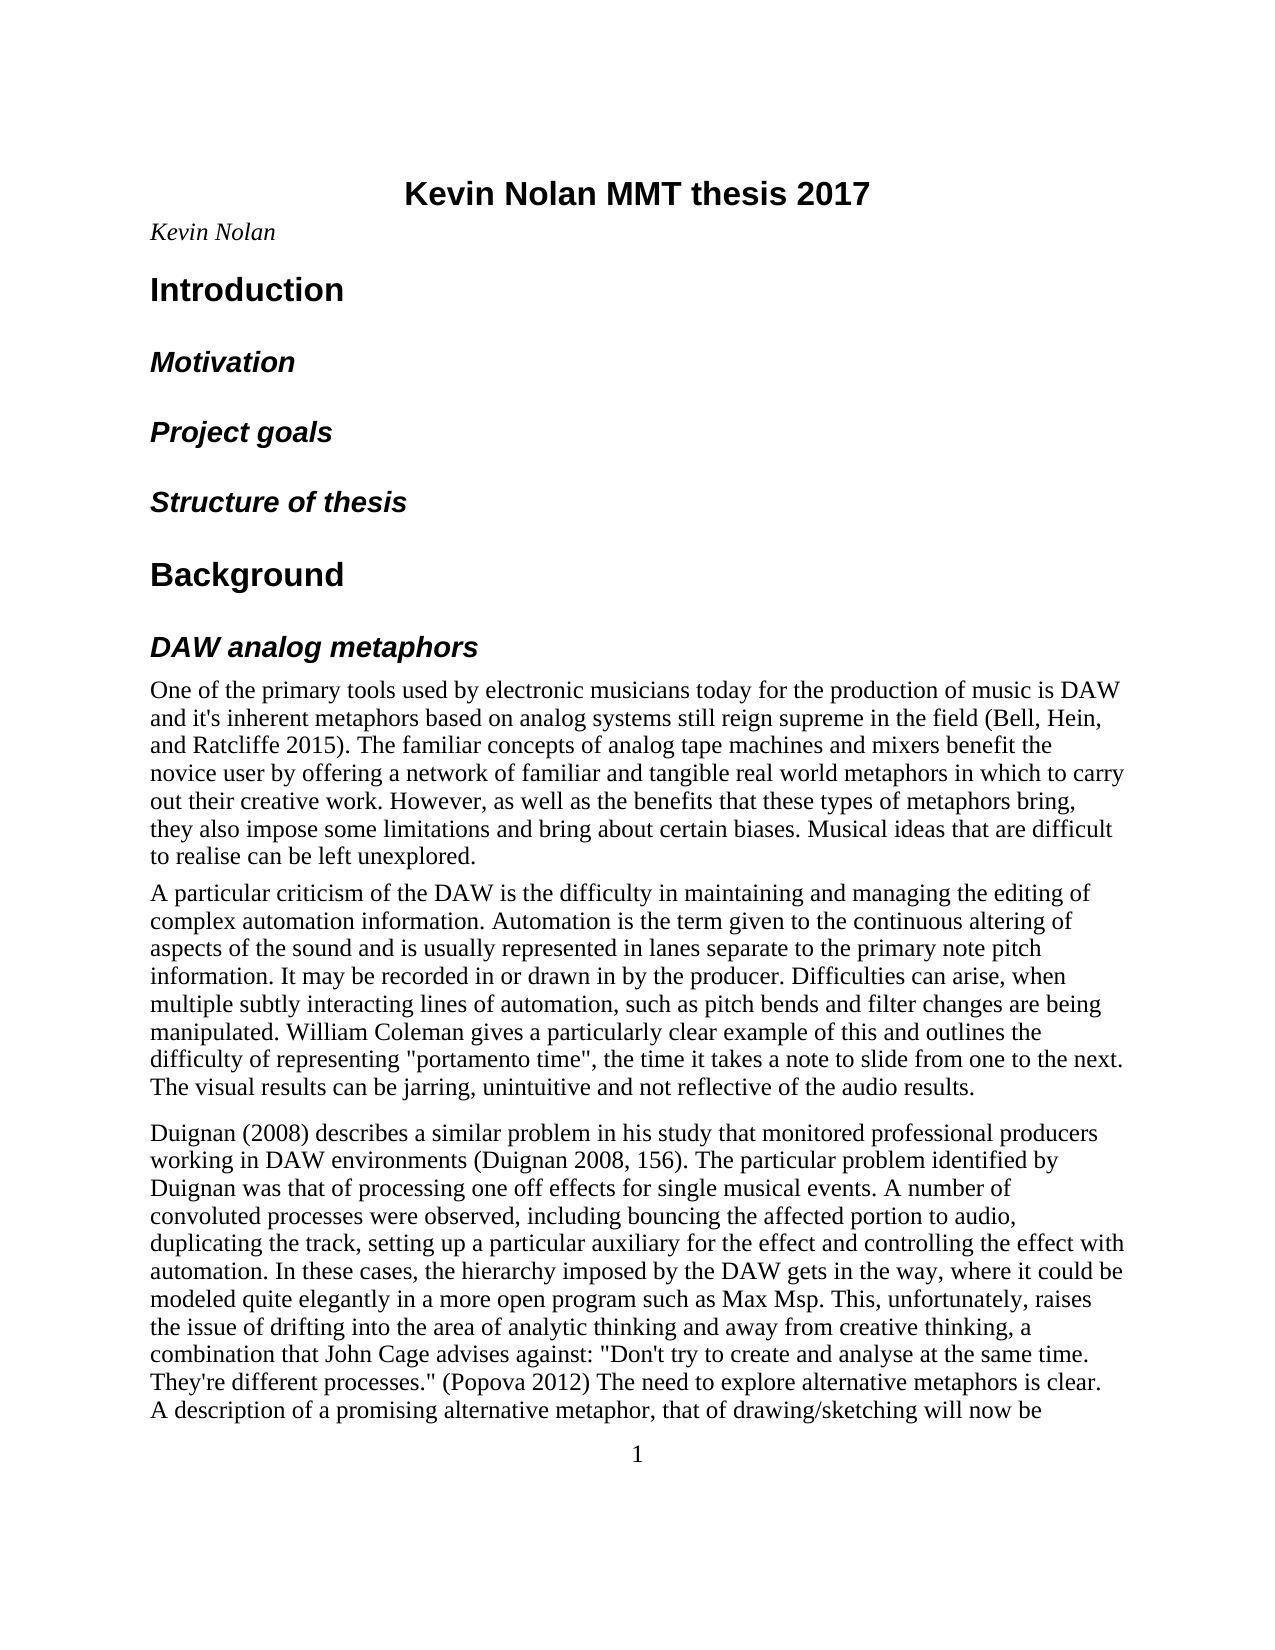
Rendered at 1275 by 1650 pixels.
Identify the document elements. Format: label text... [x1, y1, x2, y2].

subtitle Background [150, 556, 1125, 594]
title Kevin Nolan MMT thesis 2017 [150, 175, 1125, 212]
subtitle DAW analog metaphors [150, 631, 1125, 664]
subtitle Motivation [150, 346, 1125, 379]
text Duignan (2008) describes a similar problem in his study that monitored professional producers working in DAW environments (Duignan 2008, 156). The particular problem identified by Duignan was that of processing one off effects for single musical events. A number of convoluted processes were observed, including bouncing the affected portion to audio, duplicating the track, setting up a particular auxiliary for the effect and controlling the effect with automation. In these cases, the hierarchy imposed by the DAW gets in the way, where it could be modeled quite elegantly in a more open program such as Max Msp. This, unfortunately, raises the issue of drifting into the area of analytic thinking and away from creative thinking, a combination that John Cage advises against: "Don't try to create and analyse at the same time. They're different processes." (Popova 2012) The need to explore alternative metaphors is clear. A description of a promising alternative metaphor, that of drawing/sketching will now be [150, 1119, 1125, 1423]
subtitle Introduction [150, 271, 1125, 308]
text One of the primary tools used by electronic musicians today for the production of music is DAW and it's inherent metaphors based on analog systems still reign supreme in the field (Bell, Hein, and Ratcliffe 2015). The familiar concepts of analog tape machines and mixers benefit the novice user by offering a network of familiar and tangible real world metaphors in which to carry out their creative work. However, as well as the benefits that these types of metaphors bring, they also impose some limitations and bring about certain biases. Musical ideas that are difficult to realise can be left unexplored. [150, 676, 1125, 870]
subtitle Project goals [150, 416, 1125, 449]
text A particular criticism of the DAW is the difficulty in maintaining and managing the editing of complex automation information. Automation is the term given to the continuous altering of aspects of the sound and is usually represented in lanes separate to the primary note pitch information. It may be recorded in or drawn in by the producer. Difficulties can arise, when multiple subtly interacting lines of automation, such as pitch bends and filter changes are being manipulated. William Coleman gives a particularly clear example of this and outlines the difficulty of representing "portamento time", the time it takes a note to slide from one to the next. The visual results can be jarring, unintuitive and not reflective of the audio results. [150, 879, 1125, 1101]
subtitle Structure of thesis [150, 486, 1125, 519]
text Kevin Nolan [150, 218, 1125, 246]
